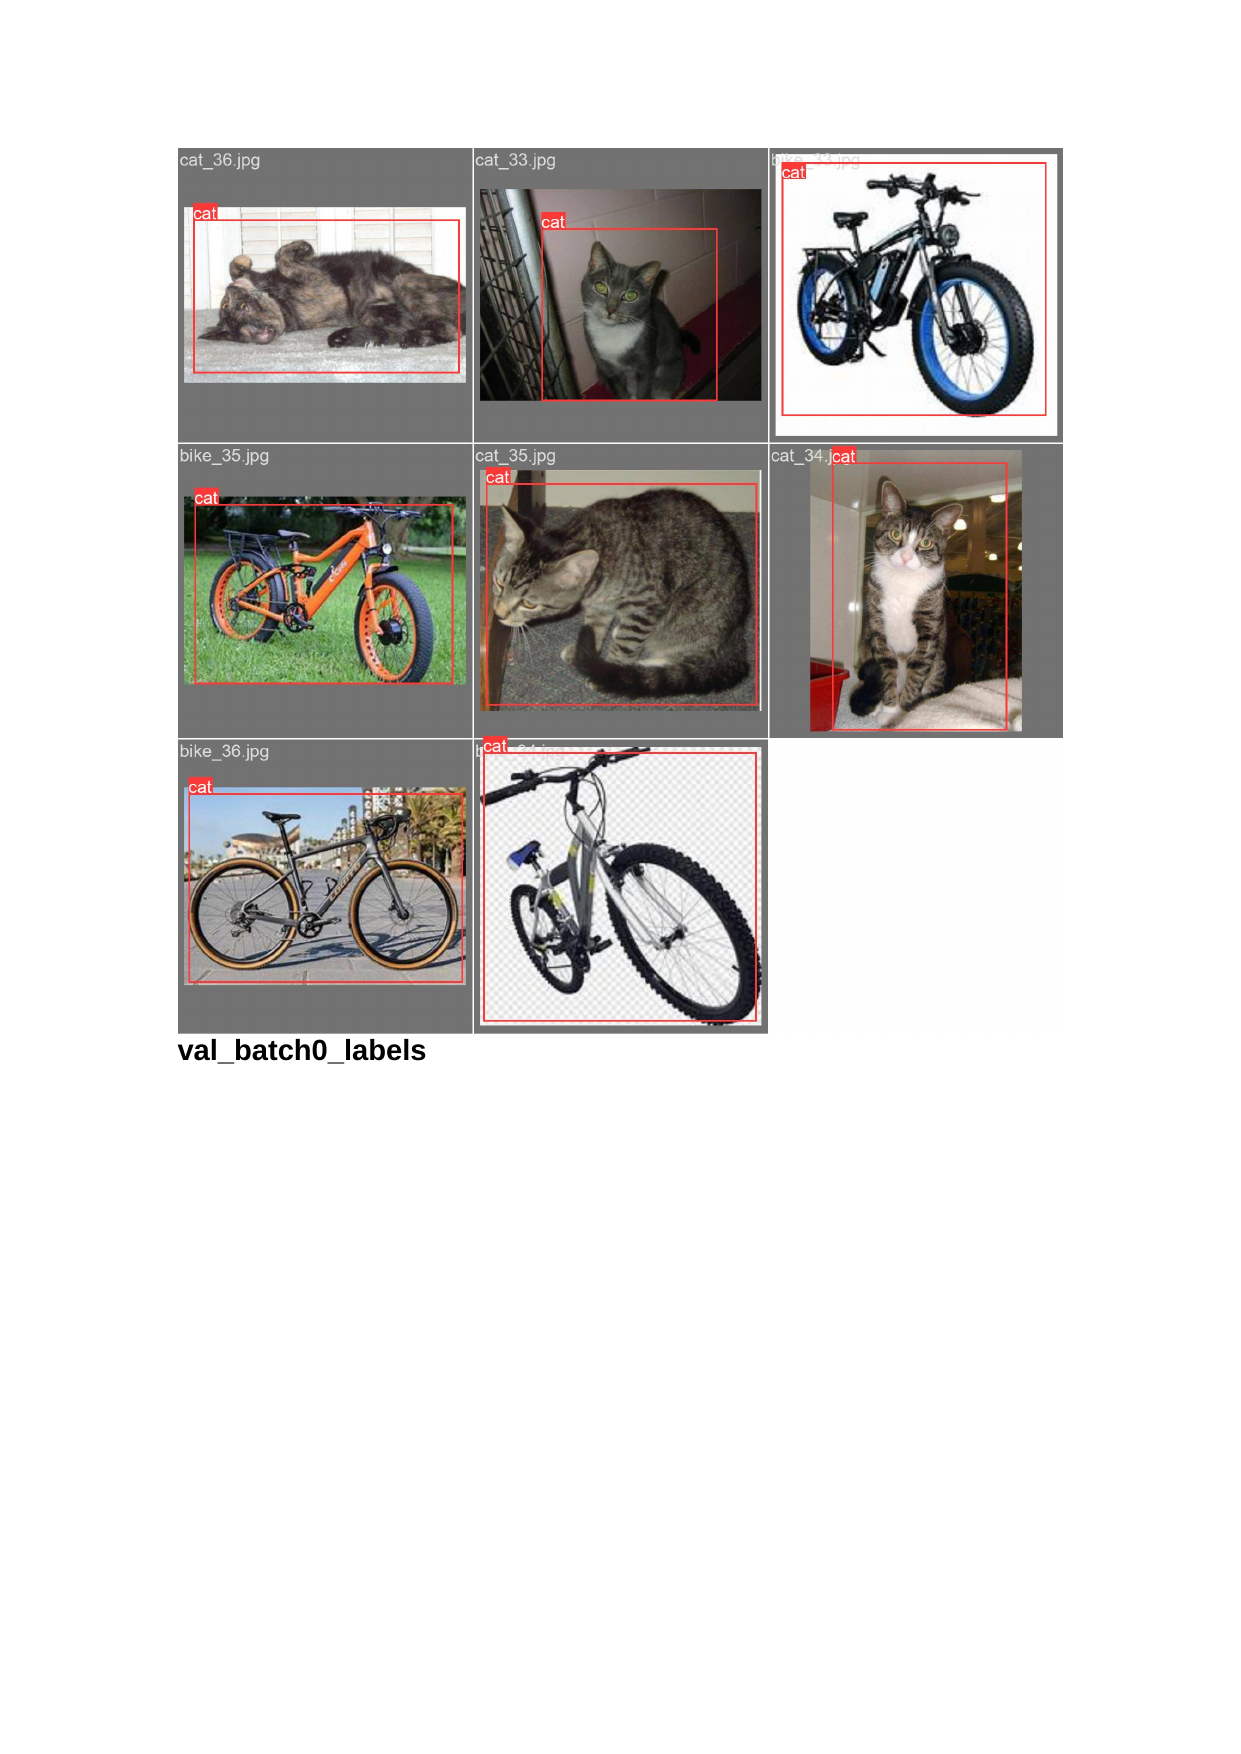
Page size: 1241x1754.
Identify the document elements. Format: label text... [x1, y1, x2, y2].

text val_batch0_labels [177, 1034, 1063, 1067]
